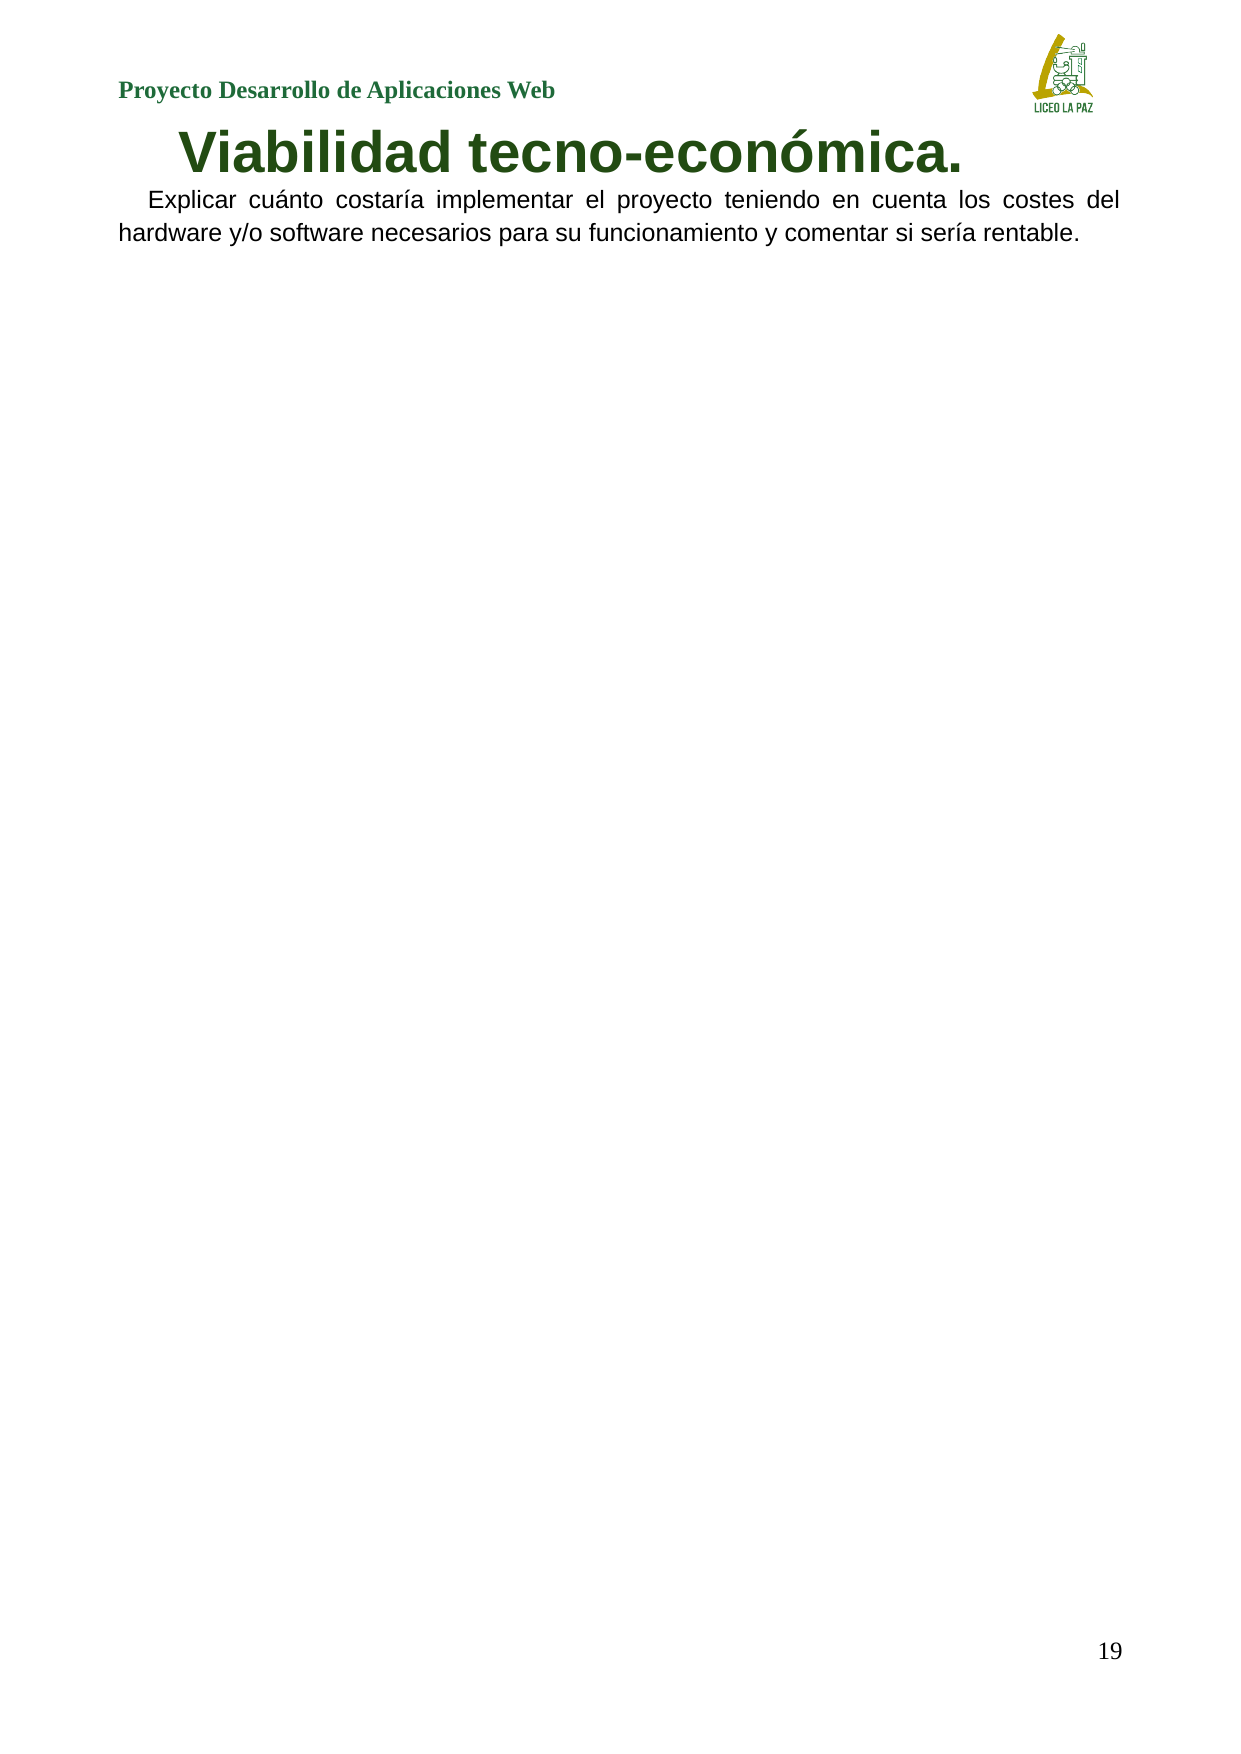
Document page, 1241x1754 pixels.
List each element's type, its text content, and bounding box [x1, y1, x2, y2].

text Explicar cuánto costaría implementar el proyecto teniendo en cuenta los costes del hardware y/o software necesarios para su funcionamiento y comentar si sería rentable. [118, 185, 1122, 247]
subtitle Viabilidad tecno-económica. [118, 118, 1122, 185]
